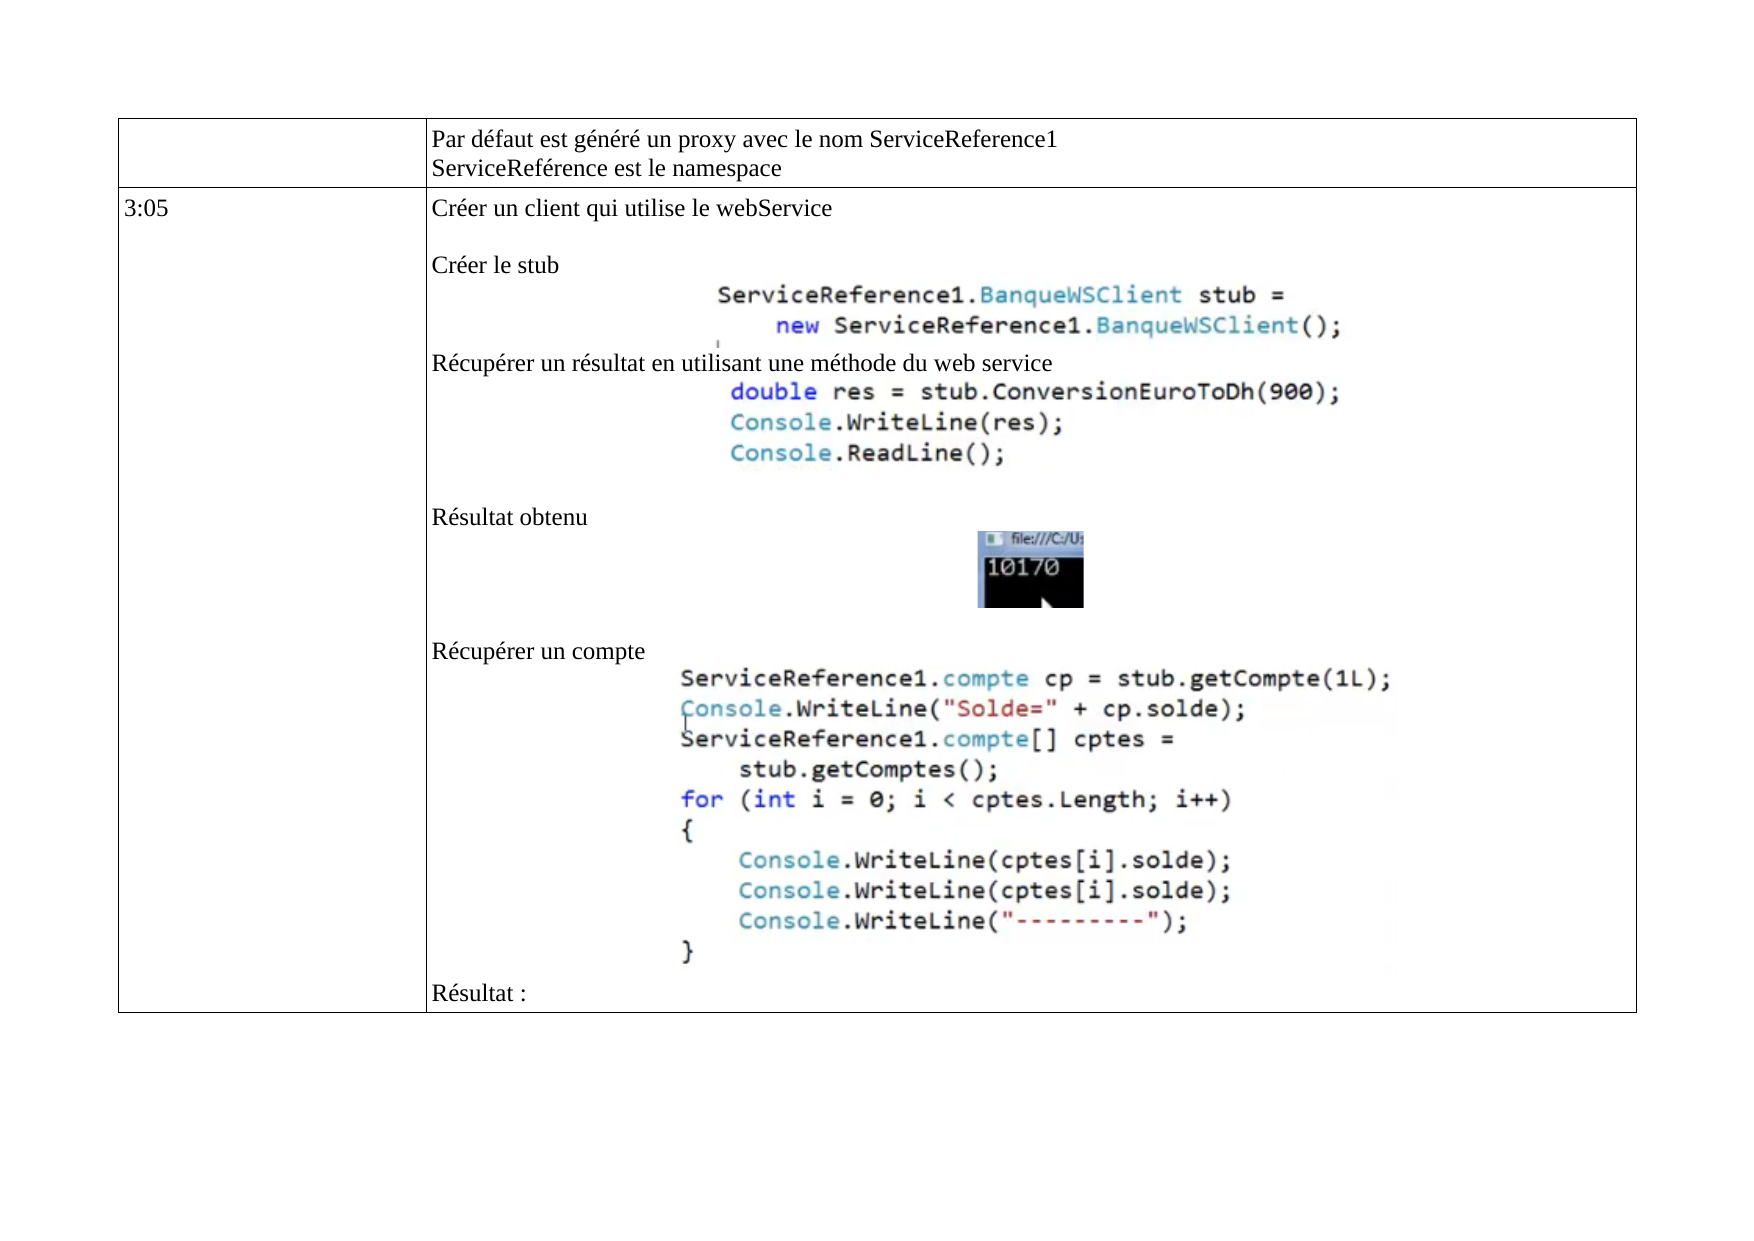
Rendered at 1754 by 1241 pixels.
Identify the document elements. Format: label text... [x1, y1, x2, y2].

table_cell [119, 119, 426, 187]
table_cell 3:05 [119, 188, 426, 1012]
picture [663, 665, 1398, 978]
table_cell Créer un client qui utilise le webService Créer le stub Récupérer un résultat en utilisant une méthode du web service Résultat obtenu Récupérer un compte Résultat : [427, 188, 1636, 1012]
picture [977, 531, 1084, 608]
table_cell Par défaut est généré un proxy avec le nom ServiceReference1 ServiceReférence est le namespace [427, 119, 1636, 187]
picture [705, 279, 1356, 348]
picture [721, 376, 1341, 474]
